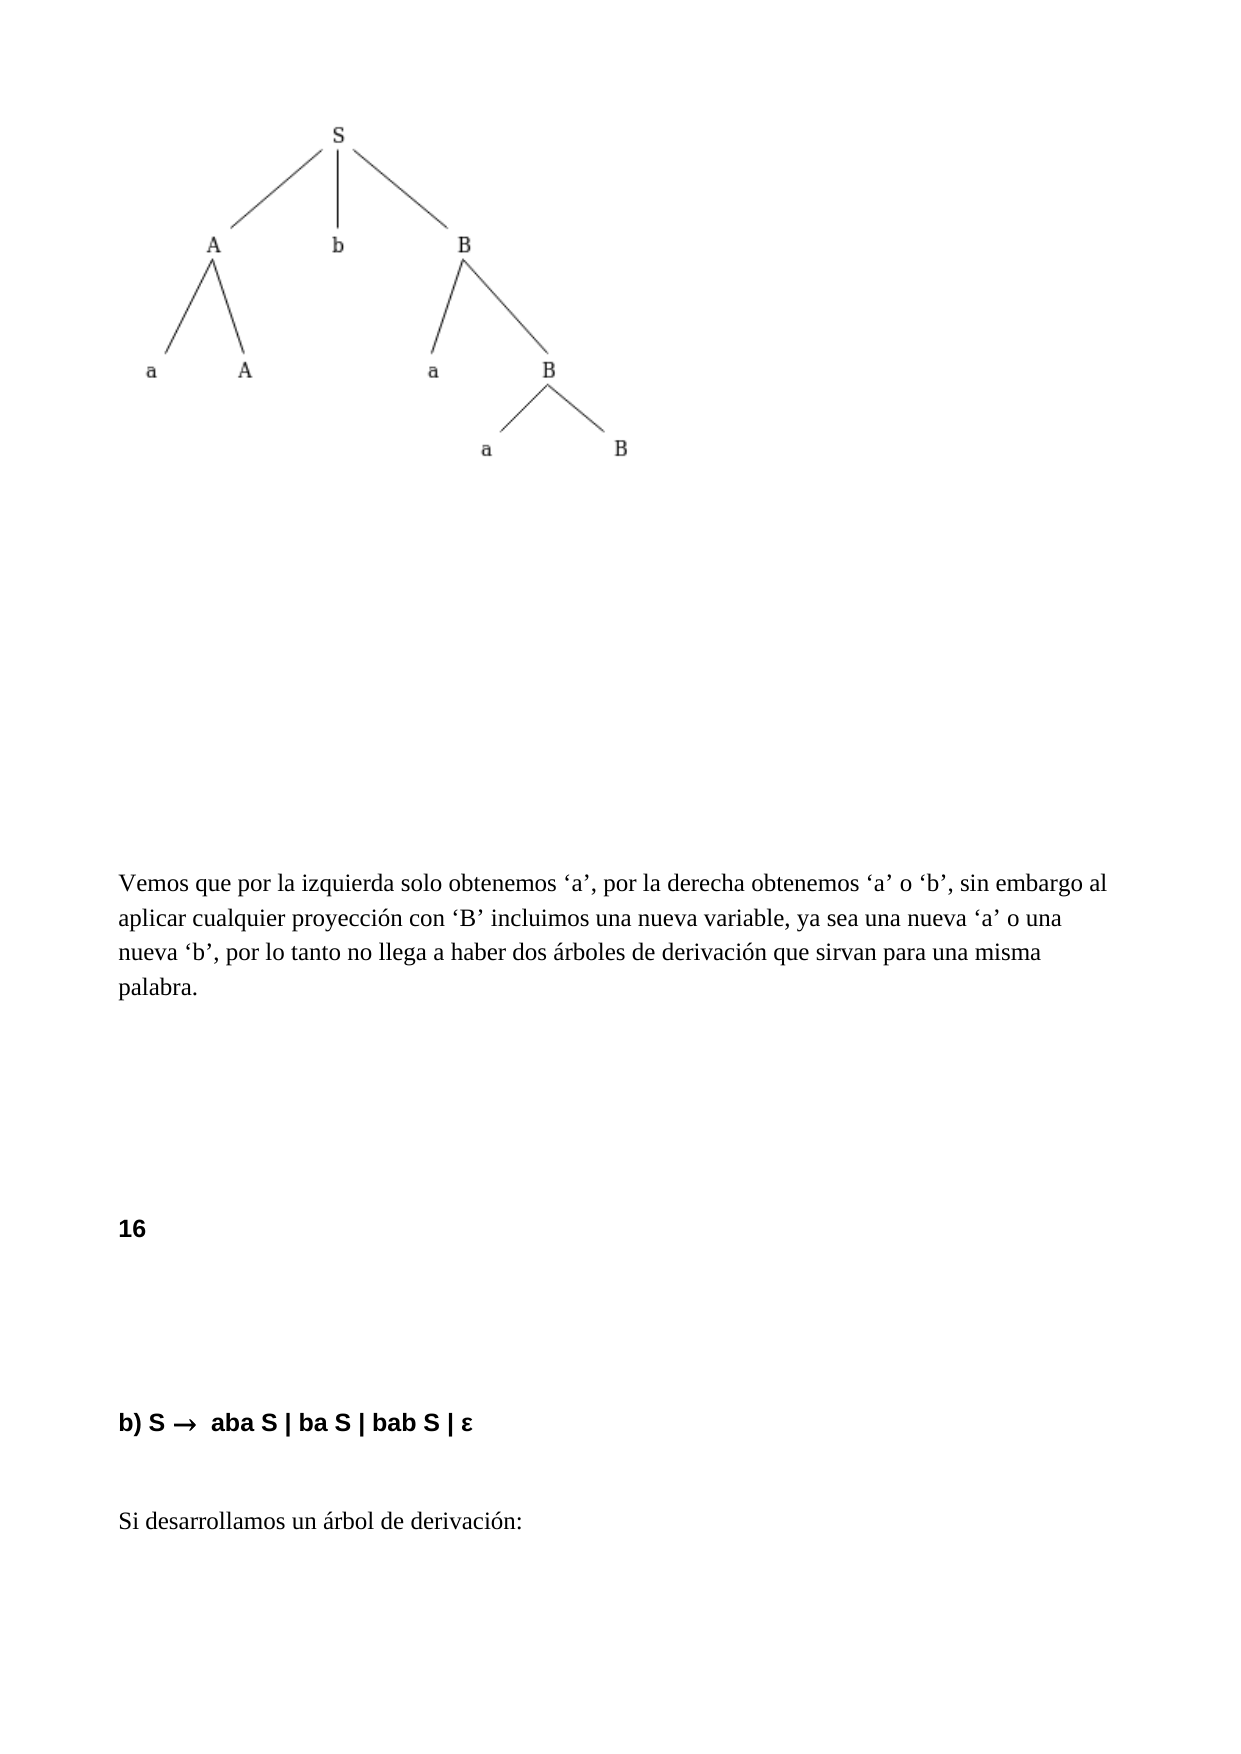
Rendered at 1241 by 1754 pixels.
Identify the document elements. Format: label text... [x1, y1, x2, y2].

text 16 [118, 1213, 1122, 1242]
text Vemos que por la izquierda solo obtenemos ‘a’, por la derecha obtenemos ‘a’ o ‘b’, sin embargo al aplicar cualquier proyección con ‘B’ incluimos una nueva variable, ya sea una nueva ‘a’ o una nueva ‘b’, por lo tanto no llega a haber dos árboles de derivación que sirvan para una misma palabra. [118, 868, 1122, 1001]
text Si desarrollamos un árbol de derivación: [118, 1506, 1122, 1534]
text b) S → aba S | ba S | bab S | ε [118, 1407, 1122, 1437]
